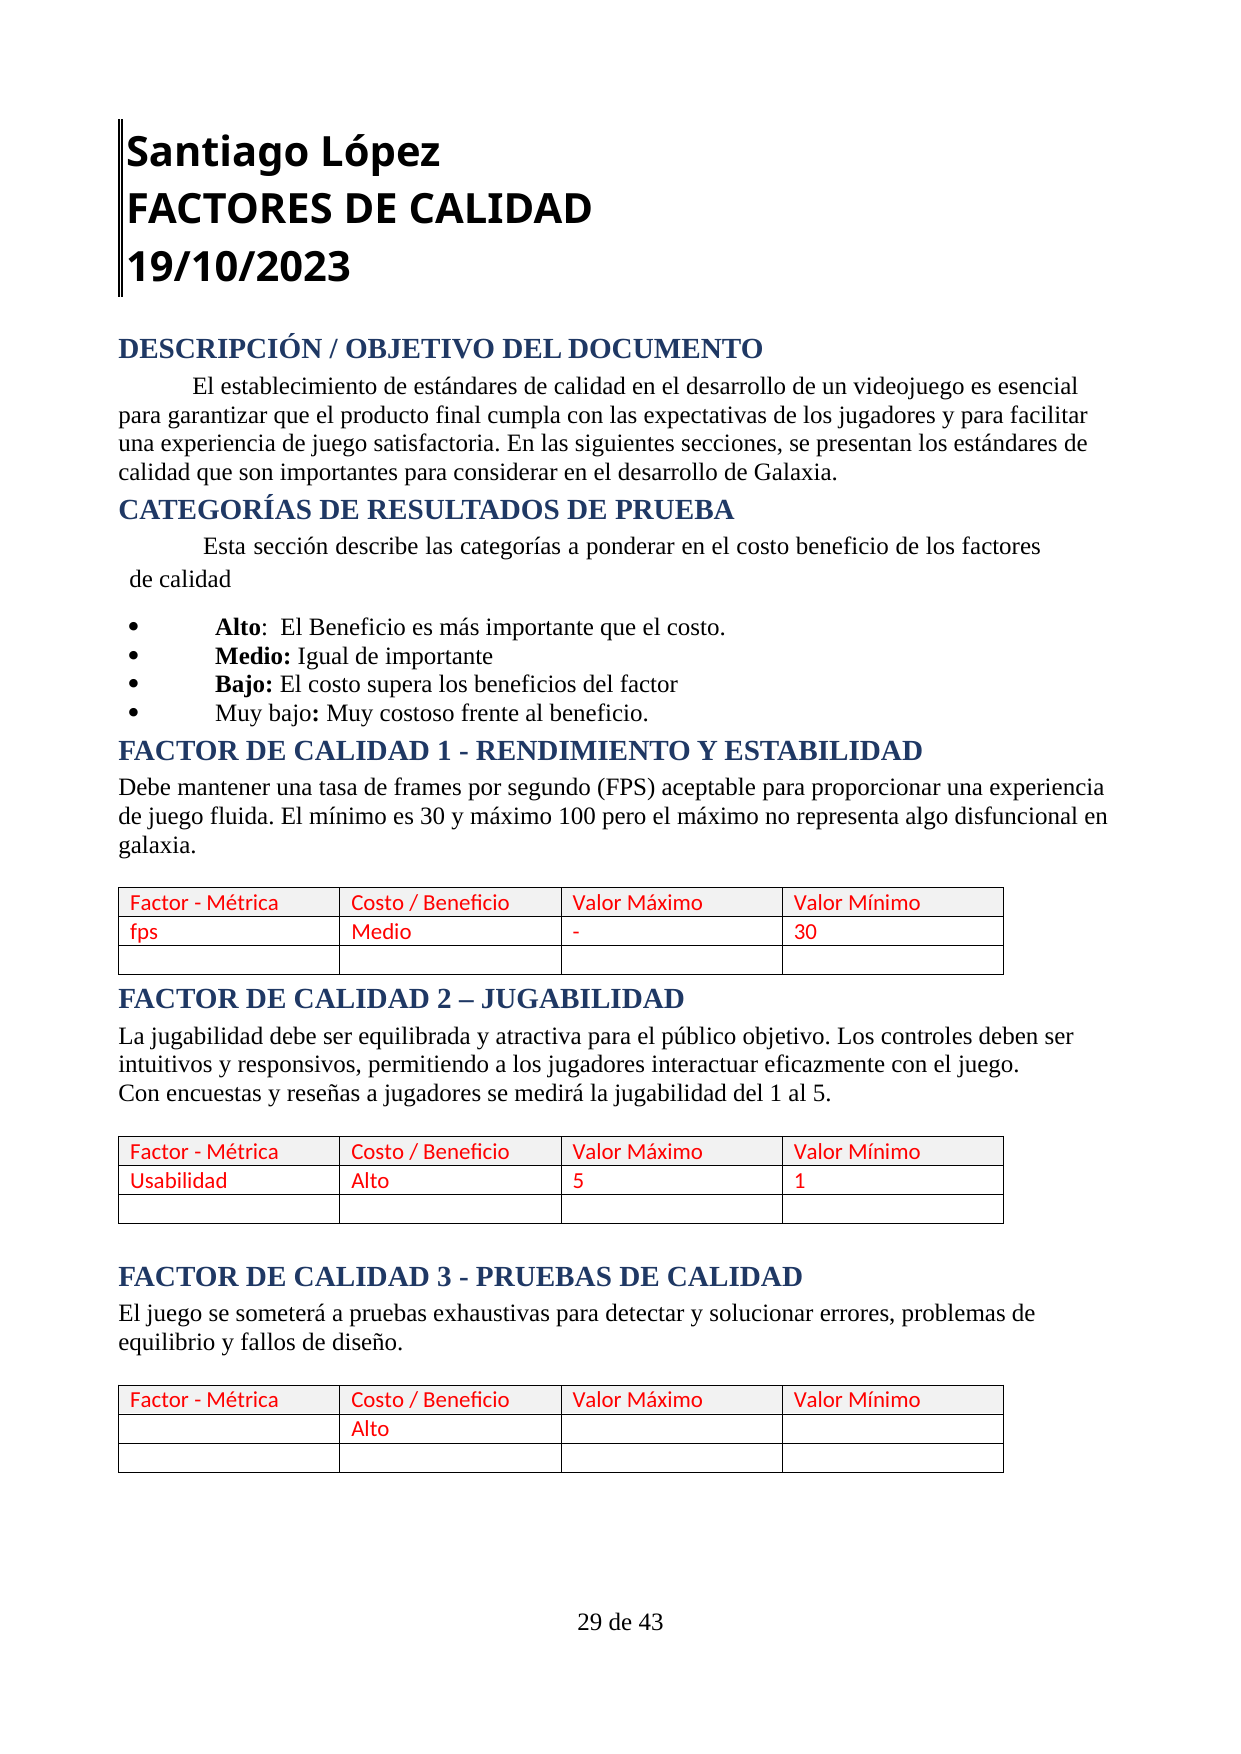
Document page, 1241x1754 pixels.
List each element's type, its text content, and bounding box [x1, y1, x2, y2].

table_cell [340, 1195, 561, 1223]
list Medio: Igual de importante [129, 641, 1043, 669]
table_cell [783, 1415, 1003, 1443]
table_cell [119, 1195, 339, 1223]
text El establecimiento de estándares de calidad en el desarrollo de un videojuego es esencial para garantizar que el producto final cumpla con las expectativas de los jugadores y para facilitar una experiencia de juego satisfactoria. En las siguientes secciones, se presentan los estándares de calidad que son importantes para considerar en el desarrollo de Galaxia. [118, 371, 1122, 486]
list Alto: El Beneficio es más importante que el costo. [129, 612, 1043, 641]
table_cell 1 [783, 1166, 1003, 1194]
table_cell [783, 946, 1003, 974]
table_cell [562, 1415, 782, 1443]
table_cell Medio [340, 917, 561, 945]
subtitle descripción / objetivo del documento [118, 331, 1122, 365]
text El juego se someterá a pruebas exhaustivas para detectar y solucionar errores, problemas de equilibrio y fallos de diseño. [118, 1298, 1122, 1356]
table_cell [783, 1444, 1003, 1472]
text Esta sección describe las categorías a ponderar en el costo beneficio de los factores de calidad [129, 531, 1042, 593]
table_cell 30 [783, 917, 1003, 945]
table_cell [340, 1444, 561, 1472]
text Debe mantener una tasa de frames por segundo (FPS) aceptable para proporcionar una experiencia de juego fluida. El mínimo es 30 y máximo 100 pero el máximo no representa algo disfuncional en galaxia. [118, 772, 1122, 858]
table_cell Alto [340, 1166, 561, 1194]
table_header Valor Mínimo [783, 1137, 1003, 1165]
table_header Costo / Beneficio [340, 1386, 561, 1413]
table_header Valor Mínimo [783, 1386, 1003, 1413]
subtitle CATEGORÍAS DE RESULTADOS DE PRUEBA [118, 492, 1122, 525]
table_cell [562, 1195, 782, 1223]
table_cell [783, 1195, 1003, 1223]
table_header Factor - Métrica [119, 1137, 339, 1165]
table_header Factor - Métrica [119, 888, 339, 916]
table_cell [340, 946, 561, 974]
subtitle Factor de calidad 2 – Jugabilidad [118, 981, 1122, 1015]
table_cell Alto [340, 1415, 561, 1443]
table_cell - [562, 917, 782, 945]
subtitle Factor de calidad 3 - Pruebas de Calidad [118, 1259, 1122, 1292]
list Muy bajo: Muy costoso frente al beneficio. [129, 699, 1045, 727]
list Bajo: El costo supera los beneficios del factor [129, 669, 989, 698]
text La jugabilidad debe ser equilibrada y atractiva para el público objetivo. Los controles deben ser intuitivos y responsivos, permitiendo a los jugadores interactuar eficazmente con el juego. [118, 1021, 1122, 1078]
table_cell [562, 1444, 782, 1472]
table_cell [119, 946, 339, 974]
table_header Valor Mínimo [783, 888, 1003, 916]
text Con encuestas y reseñas a jugadores se medirá la jugabilidad del 1 al 5. [118, 1078, 1122, 1107]
table_header Valor Máximo [562, 888, 782, 916]
title 19/10/2023 [123, 234, 1122, 297]
subtitle Factor de calidad 1 - Rendimiento y Estabilidad [118, 733, 1122, 766]
table_cell fps [119, 917, 339, 945]
table_cell [119, 1415, 339, 1443]
table_header Costo / Beneficio [340, 888, 561, 916]
table_header Valor Máximo [562, 1386, 782, 1413]
title Santiago López FACTORES DE CALIDAD [123, 119, 1122, 234]
table_header Costo / Beneficio [340, 1137, 561, 1165]
table_cell Usabilidad [119, 1166, 339, 1194]
table_header Factor - Métrica [119, 1386, 339, 1413]
table_cell [562, 946, 782, 974]
table_header Valor Máximo [562, 1137, 782, 1165]
table_cell [119, 1444, 339, 1472]
table_cell 5 [562, 1166, 782, 1194]
